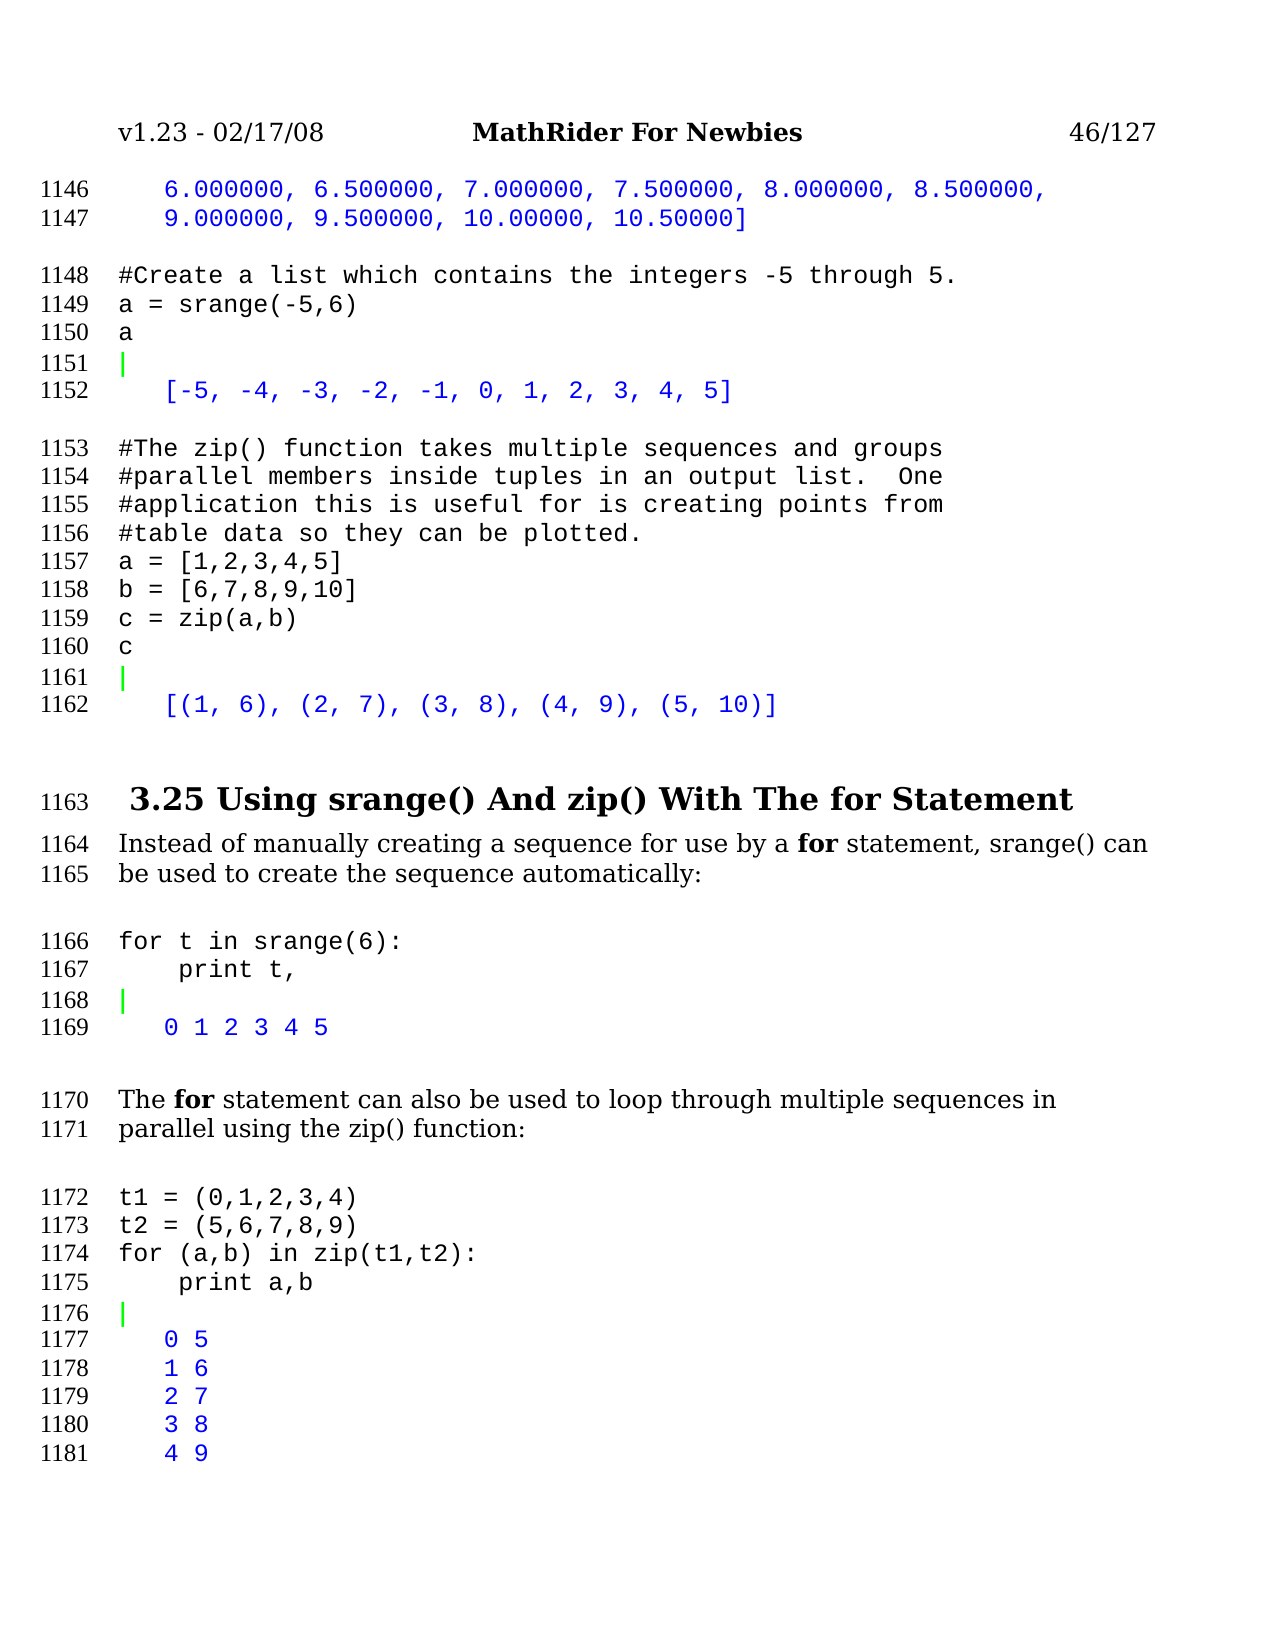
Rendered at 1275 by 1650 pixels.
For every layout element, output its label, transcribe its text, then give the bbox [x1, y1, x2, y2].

text 2 7 [163, 1383, 1157, 1412]
subtitle Using srange() And zip() With The for Statement [118, 781, 1157, 817]
text 0 1 2 3 4 5 [163, 1015, 1157, 1043]
text | [118, 662, 1157, 691]
text | [118, 1297, 1157, 1327]
text 4 9 [163, 1440, 1157, 1468]
text a = [1,2,3,4,5] [118, 549, 1157, 577]
text #table data so they can be plotted. [118, 520, 1157, 549]
text a [118, 320, 1157, 348]
text b = [6,7,8,9,10] [118, 577, 1157, 605]
text for (a,b) in zip(t1,t2): [118, 1241, 1157, 1269]
text t1 = (0,1,2,3,4) [118, 1184, 1157, 1212]
text #parallel members inside tuples in an output list. One [118, 464, 1157, 492]
text The for statement can also be used to loop through multiple sequences in parallel using the zip() function: [118, 1085, 1157, 1143]
text | [118, 985, 1157, 1015]
text Instead of manually creating a sequence for use by a for statement, srange() can be used to create the sequence automatically: [118, 829, 1157, 888]
text 6.000000, 6.500000, 7.000000, 7.500000, 8.000000, 8.500000, 9.000000, 9.500000, 10.00000, 10.50000] [163, 177, 1157, 234]
text for t in srange(6): [118, 929, 1157, 957]
text #application this is useful for is creating points from [118, 492, 1157, 520]
text 1 6 [163, 1355, 1157, 1383]
text a = srange(-5,6) [118, 291, 1157, 320]
text #The zip() function takes multiple sequences and groups [118, 435, 1157, 464]
text t2 = (5,6,7,8,9) [118, 1212, 1157, 1241]
text print t, [118, 957, 1157, 985]
text | [118, 348, 1157, 377]
text [(1, 6), (2, 7), (3, 8), (4, 9), (5, 10)] [163, 691, 1157, 720]
text #Create a list which contains the integers -5 through 5. [118, 263, 1157, 291]
text 3 8 [163, 1412, 1157, 1440]
text [-5, -4, -3, -2, -1, 0, 1, 2, 3, 4, 5] [163, 377, 1157, 406]
text print a,b [118, 1269, 1157, 1297]
text 0 5 [163, 1327, 1157, 1355]
text c [118, 634, 1157, 662]
text c = zip(a,b) [118, 605, 1157, 634]
